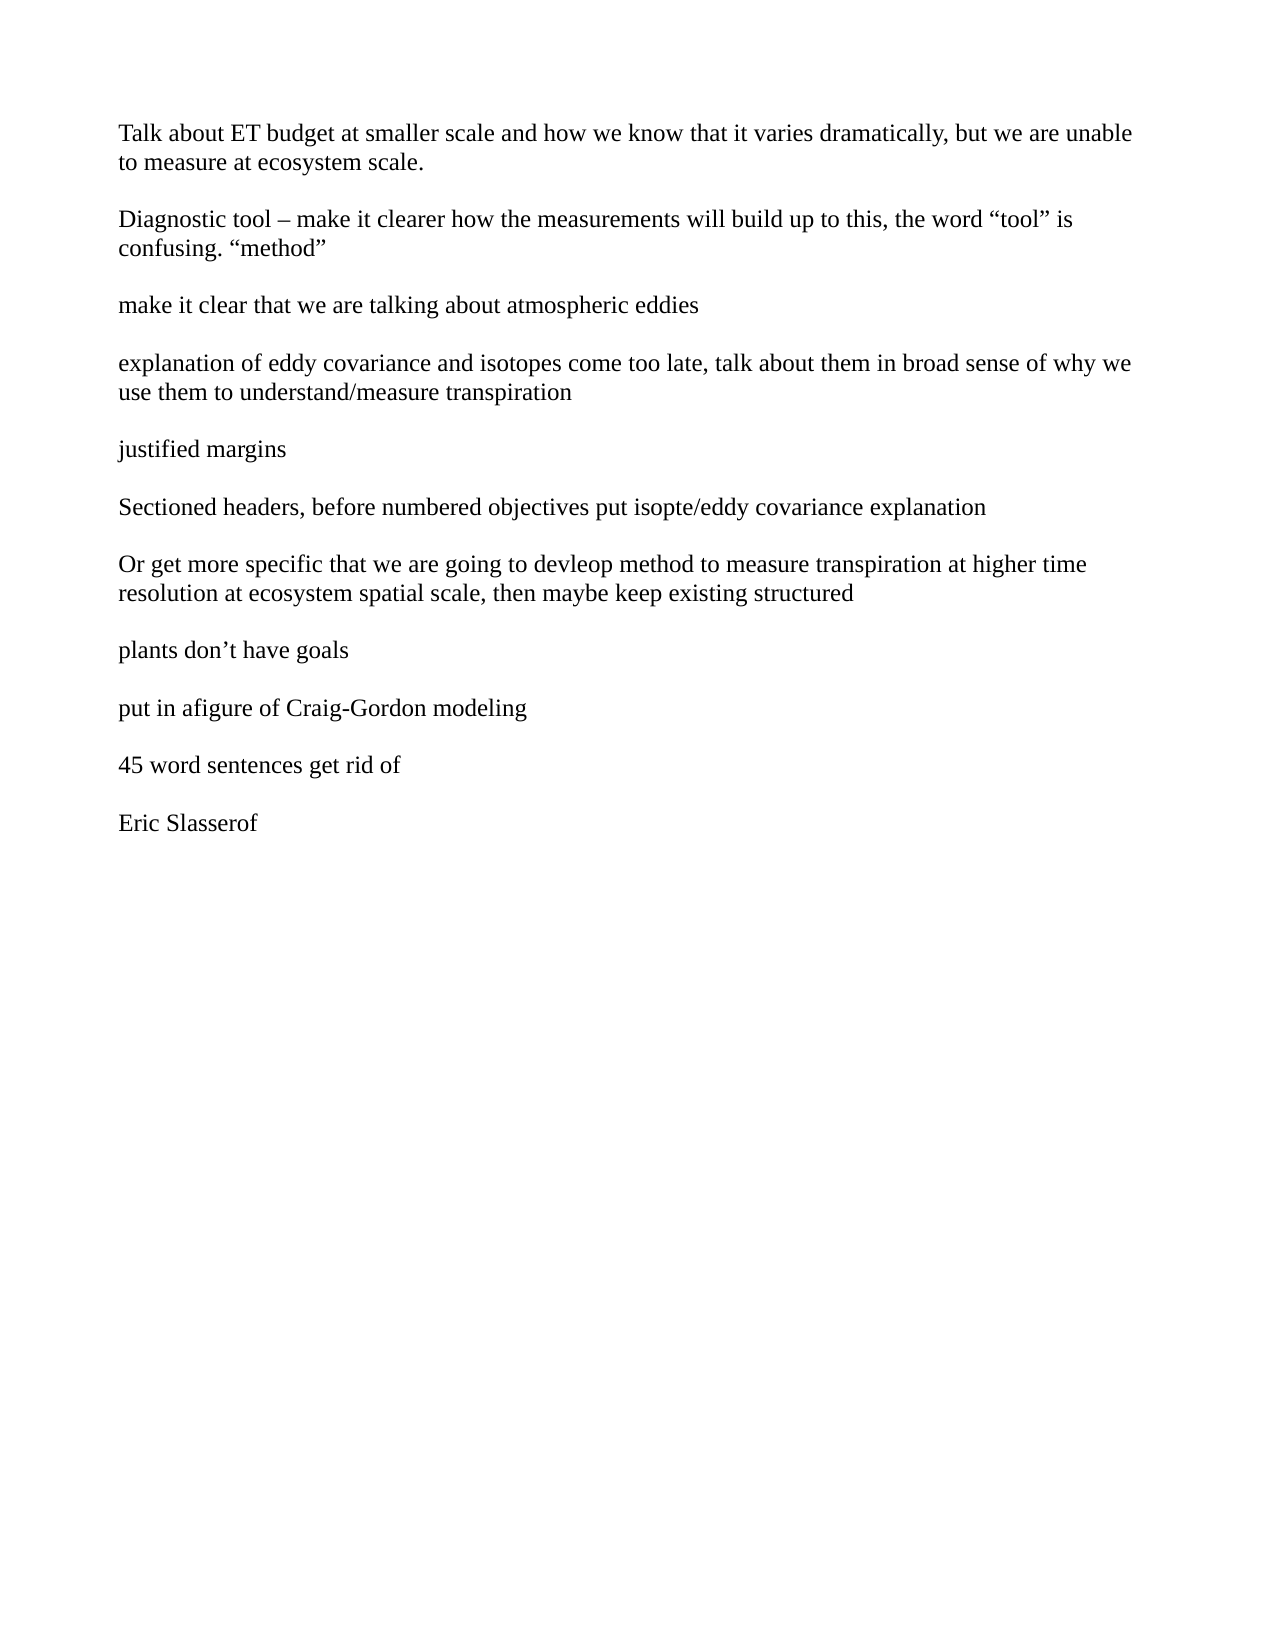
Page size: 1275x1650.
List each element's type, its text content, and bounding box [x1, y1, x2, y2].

text make it clear that we are talking about atmospheric eddies [118, 291, 1157, 319]
text explanation of eddy covariance and isotopes come too late, talk about them in broad sense of why we use them to understand/measure transpiration [118, 348, 1157, 406]
text Sectioned headers, before numbered objectives put isopte/eddy covariance explanation [118, 492, 1157, 521]
text justified margins [118, 434, 1157, 463]
text put in afigure of Craig-Gordon modeling [118, 693, 1157, 722]
text Eric Slasserof [118, 808, 1157, 837]
text 45 word sentences get rid of [118, 751, 1157, 779]
text Or get more specific that we are going to devleop method to measure transpiration at higher time resolution at ecosystem spatial scale, then maybe keep existing structured [118, 549, 1157, 607]
text plants don’t have goals [118, 636, 1157, 664]
text Talk about ET budget at smaller scale and how we know that it varies dramatically, but we are unable to measure at ecosystem scale. [118, 118, 1157, 176]
text Diagnostic tool – make it clearer how the measurements will build up to this, the word “tool” is confusing. “method” [118, 204, 1157, 262]
